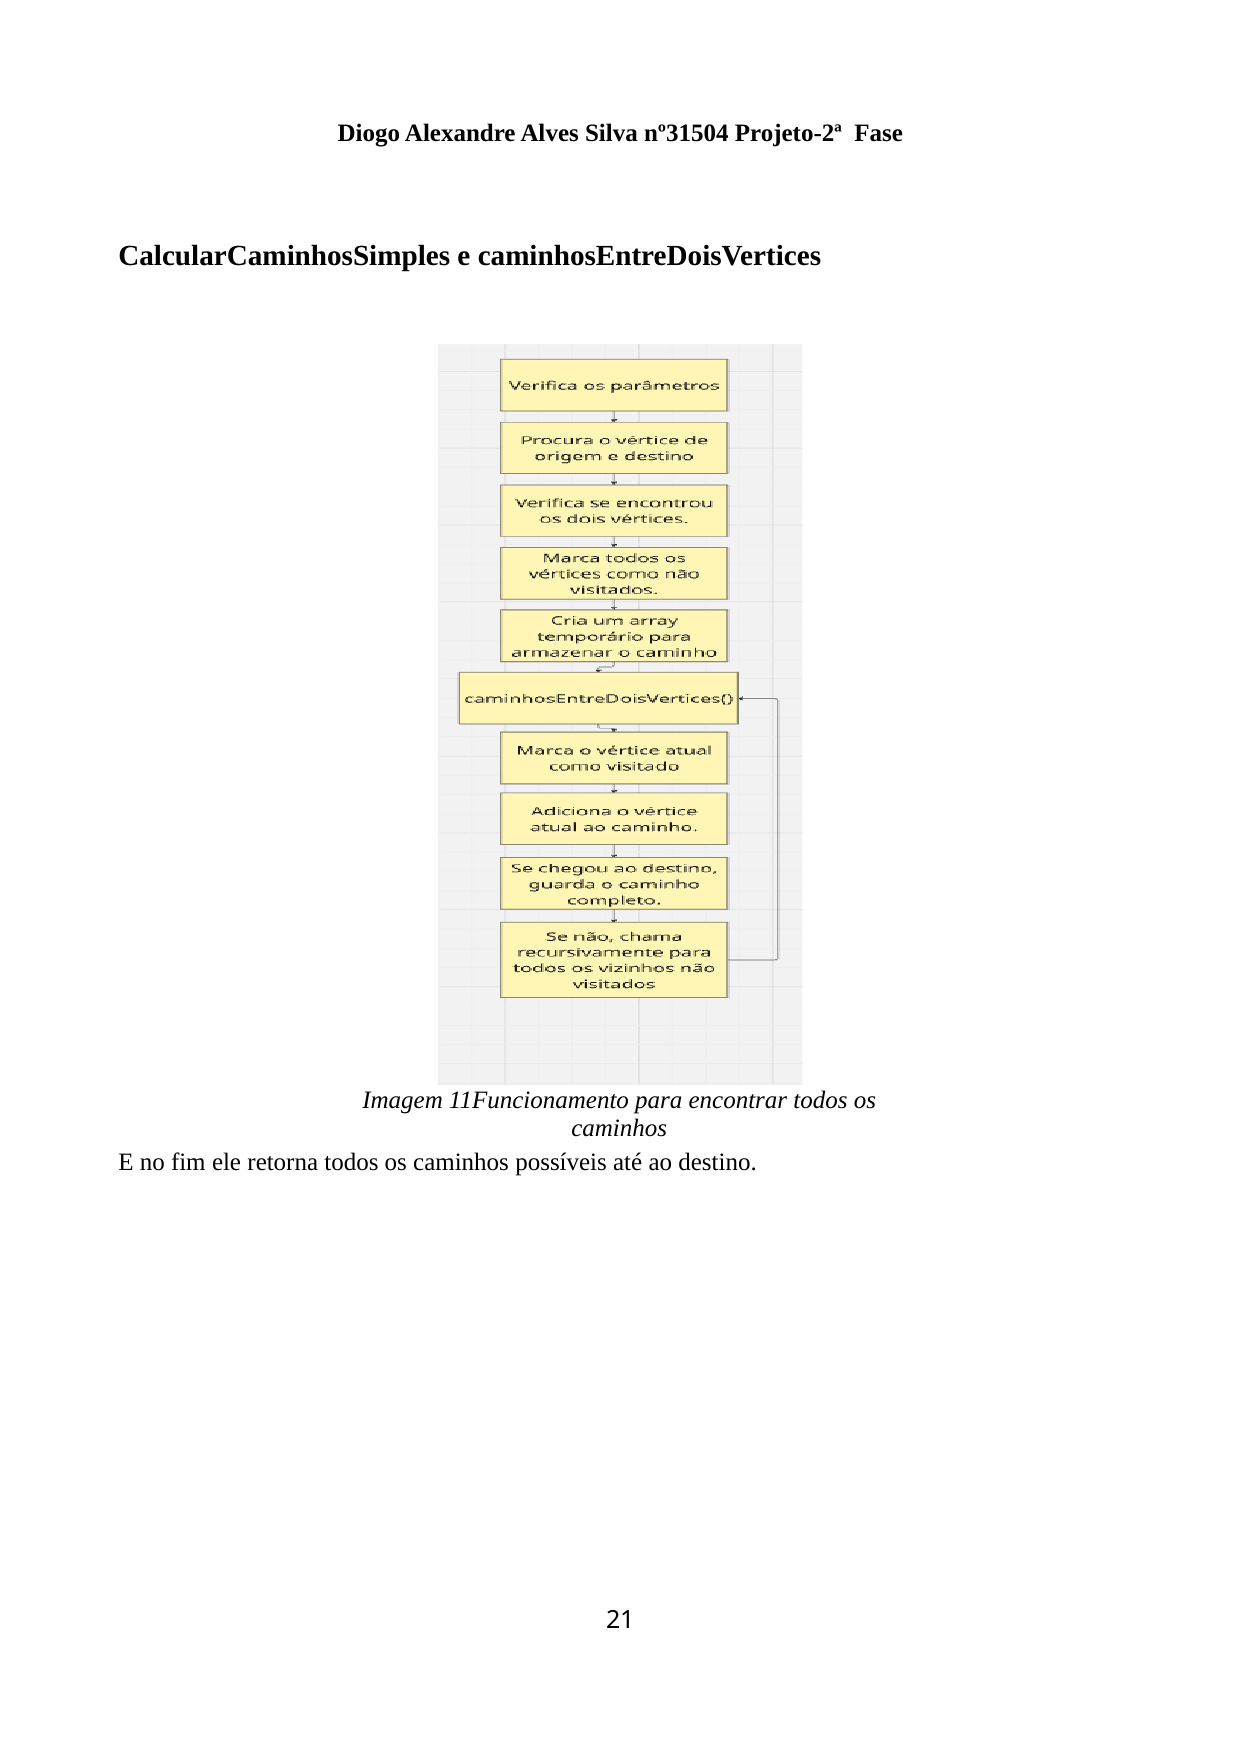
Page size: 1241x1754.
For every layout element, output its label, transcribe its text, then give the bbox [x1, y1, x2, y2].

picture [438, 344, 803, 1085]
text Imagem 11Funcionamento para encontrar todos os caminhos [331, 345, 909, 1142]
subtitle CalcularCaminhosSimples e caminhosEntreDoisVertices [118, 238, 1122, 272]
text E no fim ele retorna todos os caminhos possíveis até ao destino. [118, 332, 1122, 1175]
